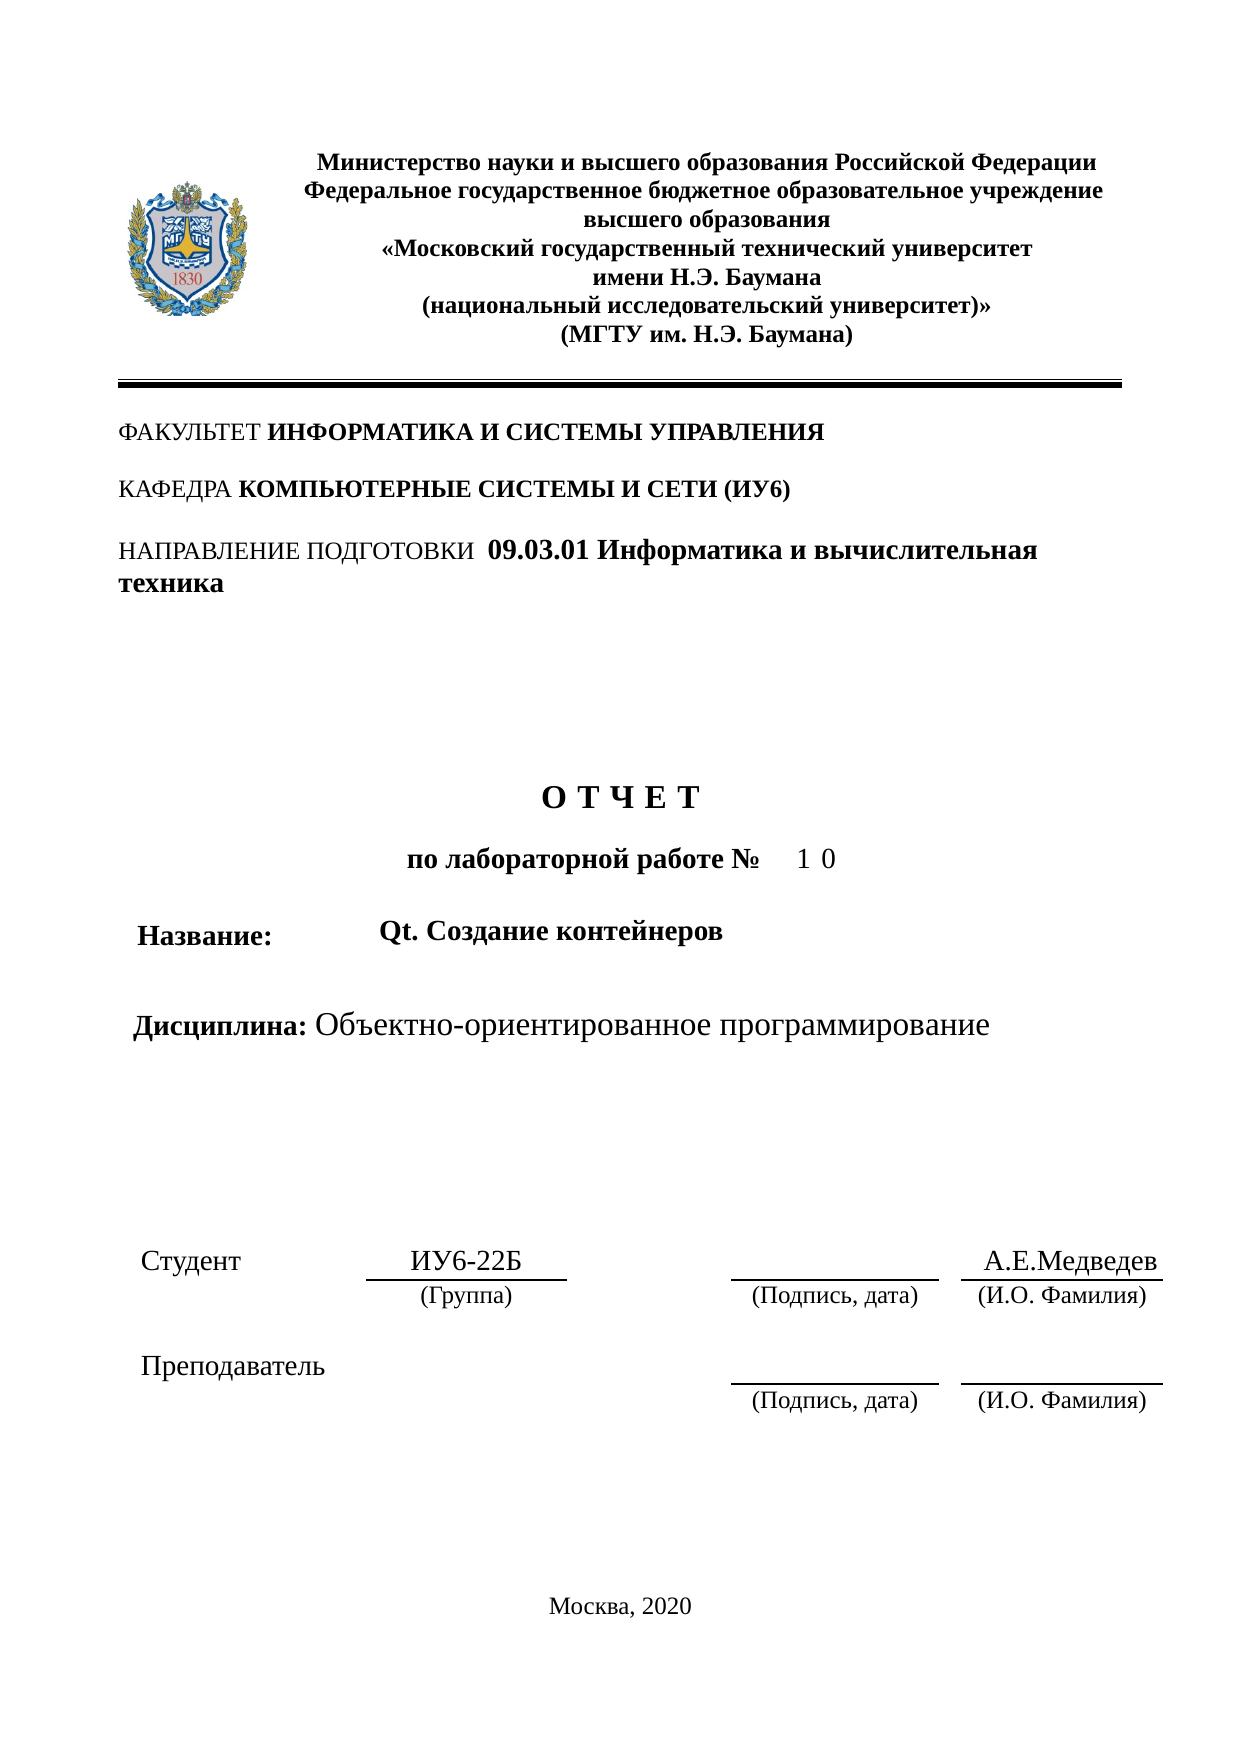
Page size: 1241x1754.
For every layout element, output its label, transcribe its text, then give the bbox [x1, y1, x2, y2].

text Дисциплина: Объектно-ориентированное программирование [133, 1004, 1122, 1042]
table_cell [578, 1348, 719, 1385]
table_cell [354, 1348, 578, 1385]
text НАПРАВЛЕНИЕ ПОДГОТОВКИ 09.03.01 Информатика и вычислительная техника [118, 532, 1122, 599]
table_cell [129, 1385, 354, 1418]
table_cell [720, 1348, 950, 1385]
text КАФЕДРА Компьютерные системы и сети (ИУ6) [118, 474, 1122, 503]
table_cell [129, 1281, 354, 1314]
table_cell (И.О. Фамилия) [950, 1385, 1174, 1418]
table_cell [354, 1314, 578, 1348]
table_cell (Подпись, дата) [720, 1281, 950, 1314]
text Москва, 2020 [118, 1591, 1122, 1619]
table_cell [720, 1314, 950, 1348]
table_cell [129, 1314, 354, 1348]
table_header 10 [779, 841, 853, 874]
table_cell [950, 1348, 1174, 1385]
table_header Студент [129, 1243, 354, 1281]
table_cell (Подпись, дата) [720, 1385, 950, 1418]
table_cell (И.О. Фамилия) [950, 1281, 1174, 1314]
table_cell [354, 1385, 578, 1418]
subtitle Qt. Создание контейнеров [301, 913, 1122, 946]
table_header [118, 147, 266, 348]
table_header ИУ6-22Б [354, 1243, 578, 1281]
table_cell [950, 1314, 1174, 1348]
table_header А.Е.Медведев [950, 1243, 1174, 1281]
text Название: [137, 918, 286, 952]
picture [127, 181, 248, 318]
subtitle Отчет [118, 777, 1122, 816]
table_cell (Группа) [354, 1281, 578, 1314]
table_header [720, 1243, 950, 1281]
table_header Министерство науки и высшего образования Российской Федерации Федеральное государственное бюджетное образовательное учреждение высшего образования «Московский государственный технический университет имени Н.Э. Баумана (национальный исследовательский университет)» (МГТУ им. Н.Э. Баумана) [266, 147, 1148, 348]
text ФАКУЛЬТЕТ Информатика и системы управления [118, 417, 1122, 446]
table_cell Преподаватель [129, 1348, 354, 1385]
table_cell [578, 1281, 719, 1314]
table_cell [578, 1314, 719, 1348]
table_cell [578, 1385, 719, 1418]
table_header [578, 1243, 719, 1281]
